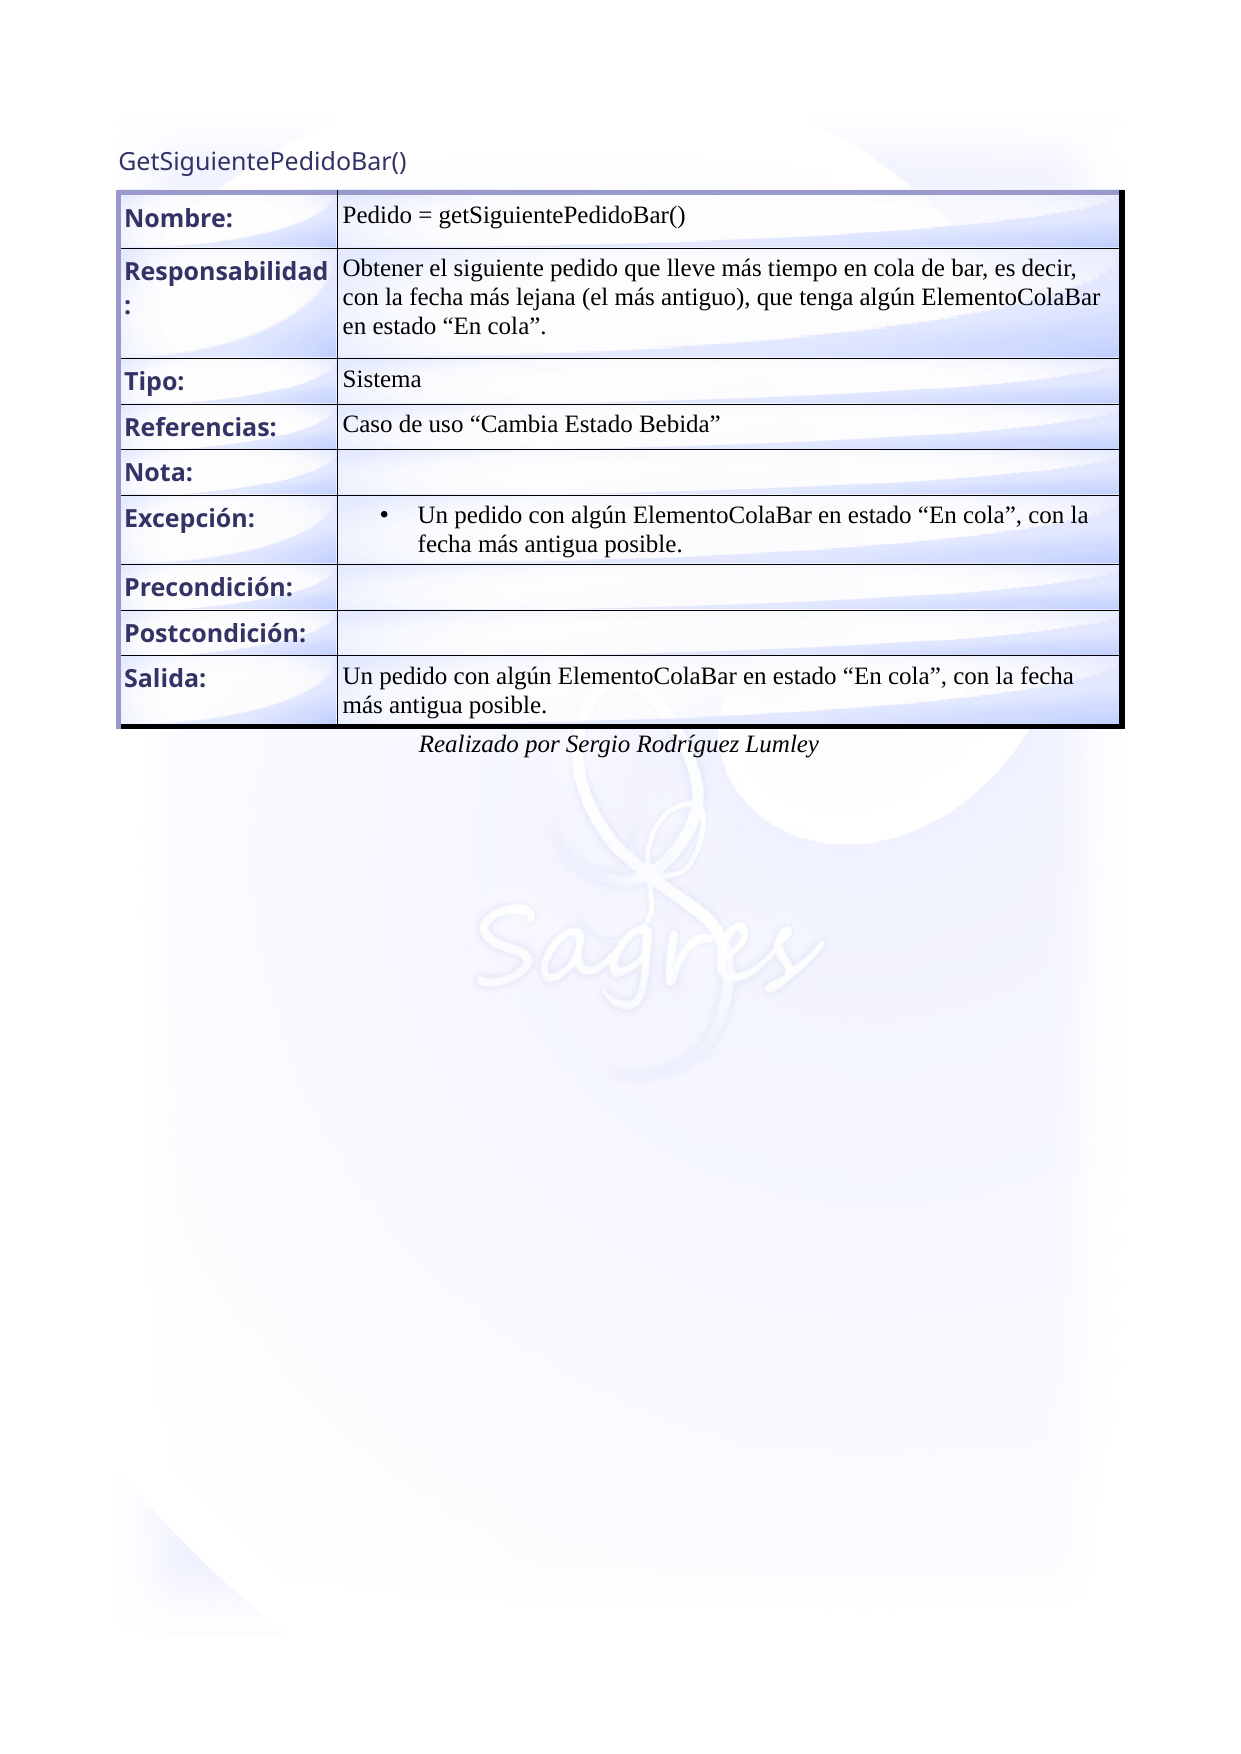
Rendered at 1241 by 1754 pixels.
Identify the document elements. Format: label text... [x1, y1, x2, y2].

table_cell [338, 611, 1119, 655]
table_cell Obtener el siguiente pedido que lleve más tiempo en cola de bar, es decir, con la fecha más lejana (el más antiguo), que tenga algún ElementoColaBar en estado “En cola”. [338, 249, 1119, 358]
table_cell Un pedido con algún ElementoColaBar en estado “En cola”, con la fecha más antigua posible. [338, 656, 1119, 724]
table_cell Sistema [338, 359, 1119, 403]
table_cell [338, 565, 1119, 609]
table_cell Excepción: [121, 496, 337, 564]
table_cell Postcondición: [121, 611, 337, 655]
table_cell Precondición: [121, 565, 337, 609]
table_cell Referencias: [121, 405, 337, 449]
picture [118, 118, 1122, 143]
table_cell [338, 450, 1119, 495]
picture [118, 758, 1122, 1636]
table_cell Salida: [121, 656, 337, 724]
table_cell Un pedido con algún ElementoColaBar en estado “En cola”, con la fecha más antigua posible. [338, 496, 1119, 564]
picture [118, 177, 1122, 190]
table_cell Caso de uso “Cambia Estado Bebida” [338, 405, 1119, 449]
table_header Nombre: [121, 195, 337, 248]
table_cell Responsabilidad: [121, 249, 337, 358]
text Realizado por Sergio Rodríguez Lumley [118, 729, 1122, 758]
table_cell Nota: [121, 450, 337, 495]
subtitle GetSiguientePedidoBar() [118, 143, 1122, 177]
table_cell Tipo: [121, 359, 337, 403]
table_header Pedido = getSiguientePedidoBar() [338, 195, 1119, 248]
